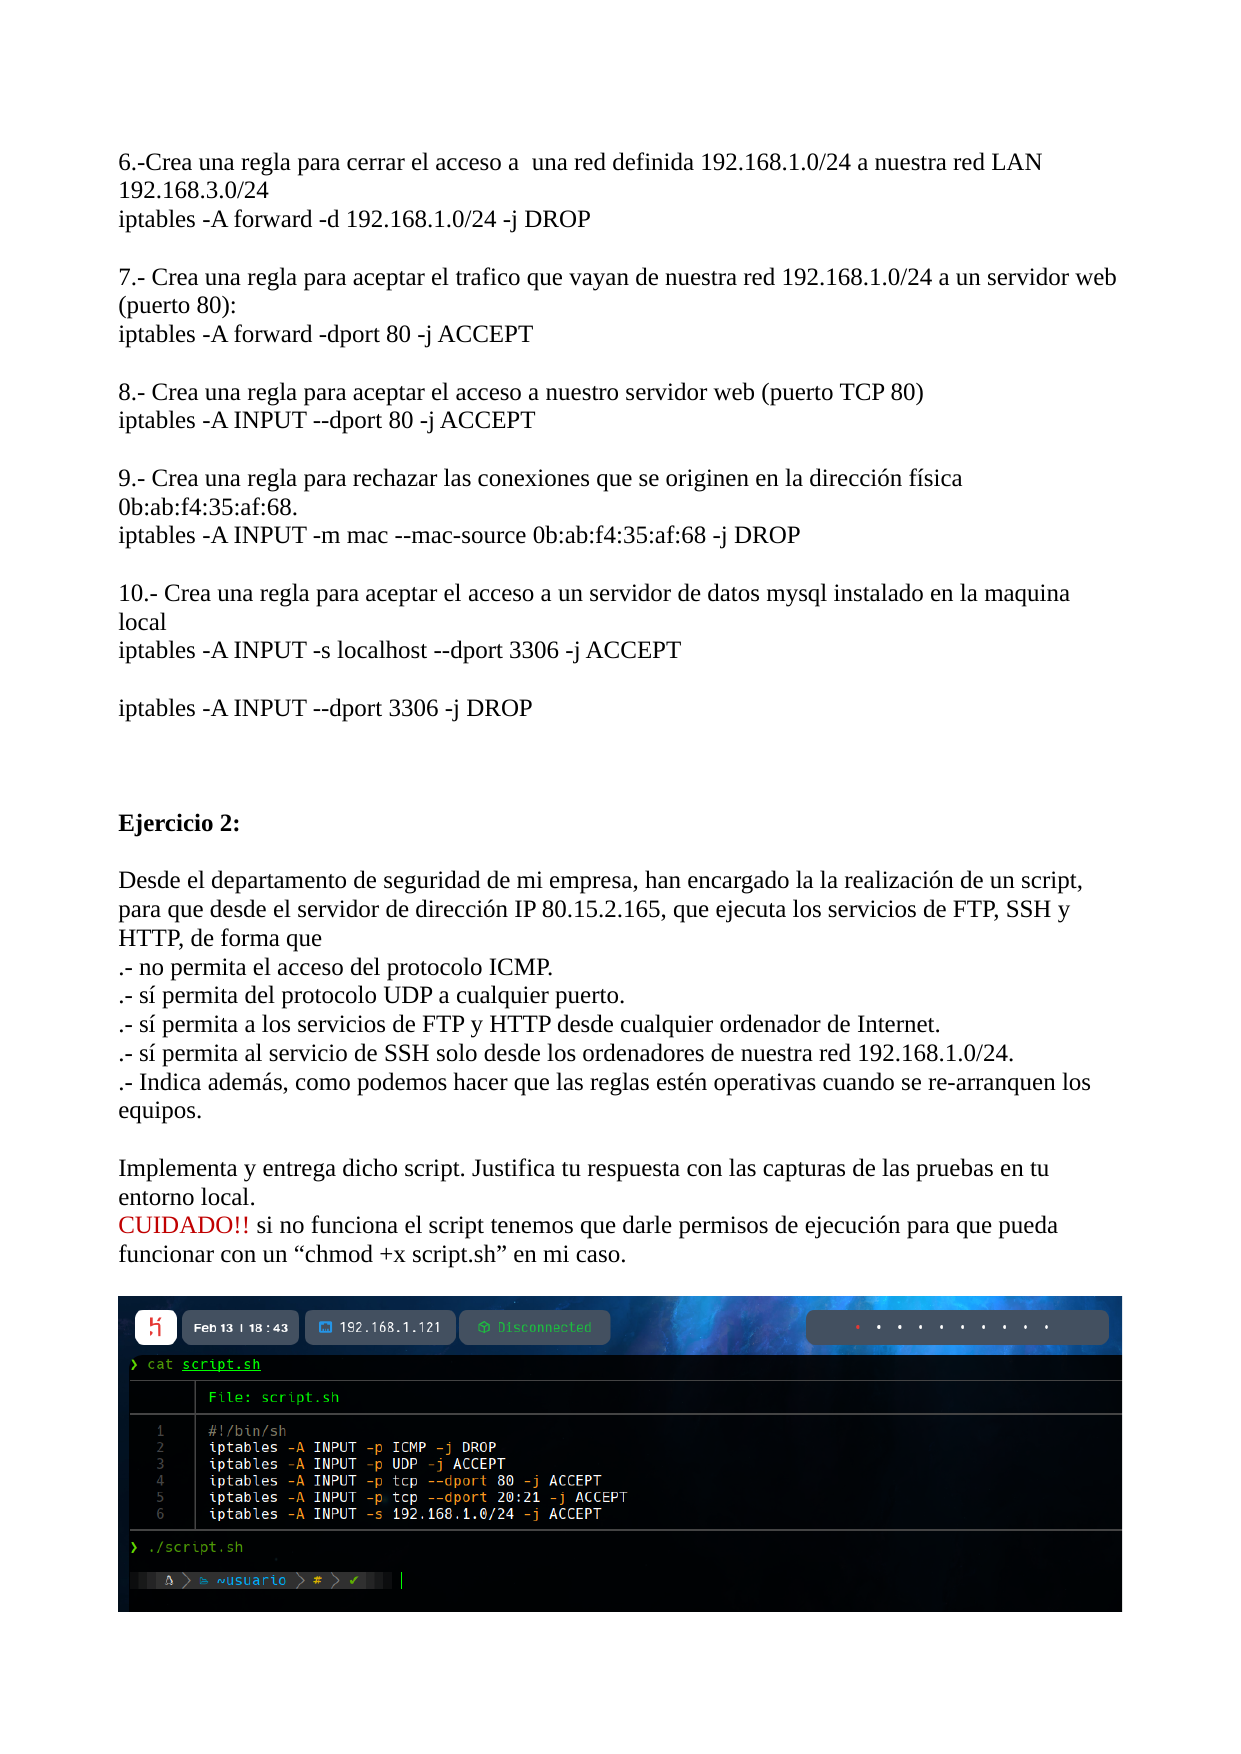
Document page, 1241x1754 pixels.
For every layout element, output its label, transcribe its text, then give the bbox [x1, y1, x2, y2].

text 10.- Crea una regla para aceptar el acceso a un servidor de datos mysql instalado en la maquina local [118, 578, 1122, 636]
text .- Indica además, como podemos hacer que las reglas estén operativas cuando se re-arranquen los equipos. [118, 1067, 1122, 1124]
text iptables -A forward -d 192.168.1.0/24 -j DROP [118, 204, 1122, 233]
text 9.- Crea una regla para rechazar las conexiones que se originen en la dirección física 0b:ab:f4:35:af:68. [118, 463, 1122, 521]
text Implementa y entrega dicho script. Justifica tu respuesta con las capturas de las pruebas en tu entorno local. [118, 1153, 1122, 1211]
text .- sí permita a los servicios de FTP y HTTP desde cualquier ordenador de Internet. [118, 1009, 1122, 1038]
text 7.- Crea una regla para aceptar el trafico que vayan de nuestra red 192.168.1.0/24 a un servidor web (puerto 80): [118, 262, 1122, 319]
text iptables -A INPUT -m mac --mac-source 0b:ab:f4:35:af:68 -j DROP [118, 521, 1122, 549]
text .- sí permita del protocolo UDP a cualquier puerto. [118, 981, 1122, 1009]
text CUIDADO!! si no funciona el script tenemos que darle permisos de ejecución para que pueda funcionar con un “chmod +x script.sh” en mi caso. [118, 1211, 1122, 1268]
text iptables -A INPUT --dport 80 -j ACCEPT [118, 406, 1122, 434]
text iptables -A INPUT --dport 3306 -j DROP [118, 693, 1122, 722]
text iptables -A INPUT -s localhost --dport 3306 -j ACCEPT [118, 636, 1122, 664]
text .- no permita el acceso del protocolo ICMP. [118, 952, 1122, 981]
text 6.-Crea una regla para cerrar el acceso a una red definida 192.168.1.0/24 a nuestra red LAN 192.168.3.0/24 [118, 147, 1122, 204]
text Desde el departamento de seguridad de mi empresa, han encargado la la realización de un script, para que desde el servidor de dirección IP 80.15.2.165, que ejecuta los servicios de FTP, SSH y HTTP, de forma que [118, 866, 1122, 952]
text iptables -A forward -dport 80 -j ACCEPT [118, 319, 1122, 348]
text .- sí permita al servicio de SSH solo desde los ordenadores de nuestra red 192.168.1.0/24. [118, 1038, 1122, 1067]
text 8.- Crea una regla para aceptar el acceso a nuestro servidor web (puerto TCP 80) [118, 377, 1122, 406]
text Ejercicio 2: [118, 808, 1122, 837]
